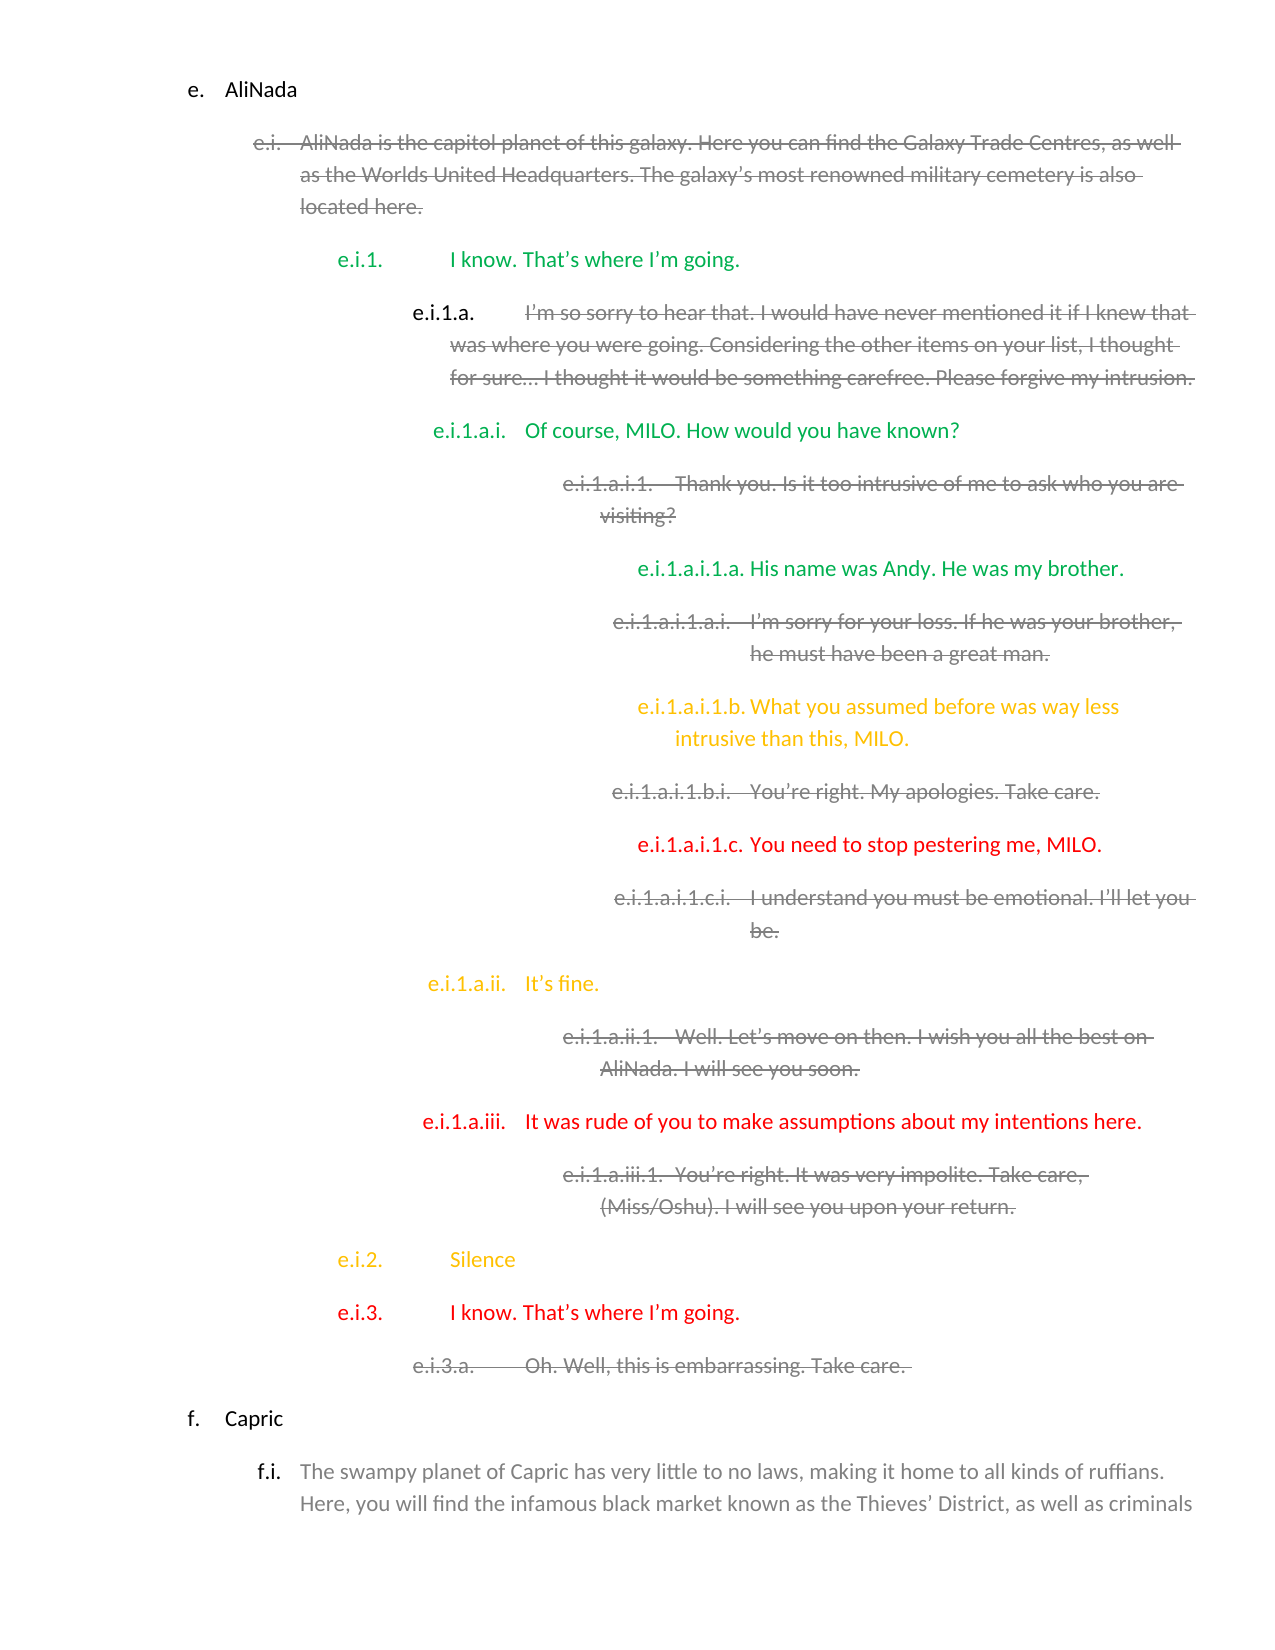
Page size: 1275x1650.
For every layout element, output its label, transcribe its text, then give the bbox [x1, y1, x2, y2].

list The swampy planet of Capric has very little to no laws, making it home to all kinds of ruffians. Here, you will find the infamous black market known as the Thieves’ District, as well as criminals [281, 1457, 1200, 1517]
list I understand you must be emotional. I’ll let you be. [731, 883, 1200, 944]
list It’s fine. [506, 969, 1200, 997]
list Thank you. Is it too intrusive of me to ask who you are visiting? [562, 469, 1200, 529]
list You’re right. It was very impolite. Take care, (Miss/Oshu). I will see you upon your return. [562, 1160, 1200, 1220]
list It was rude of you to make assumptions about my intentions here. [506, 1107, 1200, 1135]
list Capric [187, 1404, 1200, 1432]
list AliNada [187, 75, 1200, 103]
list You need to stop pestering me, MILO. [637, 831, 1200, 858]
list Oh. Well, this is embarrassing. Take care. [412, 1351, 1200, 1379]
list Well. Let’s move on then. I wish you all the best on AliNada. I will see you soon. [562, 1022, 1200, 1082]
list I know. That’s where I’m going. [337, 245, 1200, 273]
list Silence [337, 1245, 1200, 1273]
list Of course, MILO. How would you have known? [506, 416, 1200, 444]
list I’m sorry for your loss. If he was your brother, he must have been a great man. [731, 607, 1200, 667]
list What you assumed before was way less intrusive than this, MILO. [637, 692, 1200, 752]
list I know. That’s where I’m going. [337, 1298, 1200, 1326]
list His name was Andy. He was my brother. [637, 554, 1200, 582]
list You’re right. My apologies. Take care. [731, 777, 1200, 806]
list I’m so sorry to hear that. I would have never mentioned it if I knew that was where you were going. Considering the other items on your list, I thought for sure… I thought it would be something carefree. Please forgive my intrusion. [412, 298, 1200, 391]
list AliNada is the capitol planet of this galaxy. Here you can find the Galaxy Trade Centres, as well as the Worlds United Headquarters. The galaxy’s most renowned military cemetery is also located here. [281, 128, 1200, 220]
